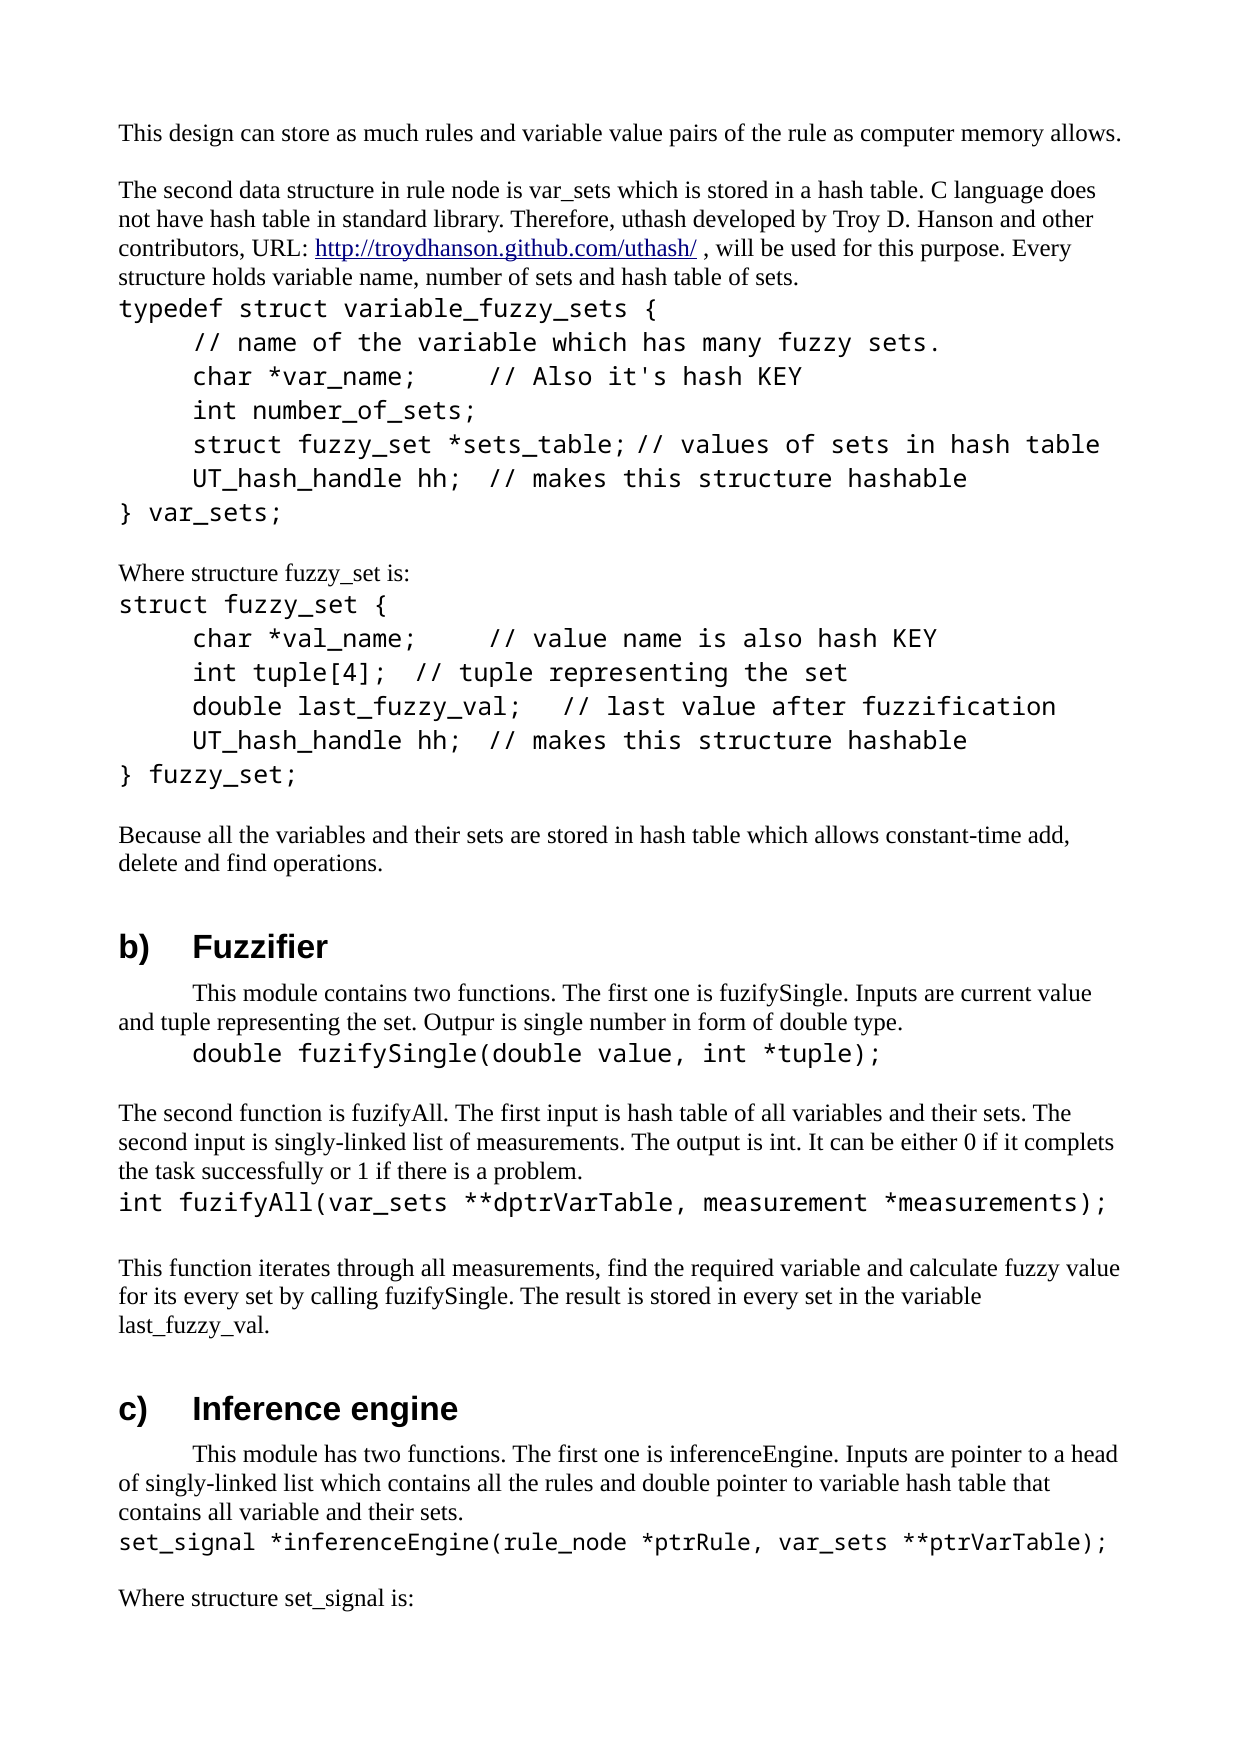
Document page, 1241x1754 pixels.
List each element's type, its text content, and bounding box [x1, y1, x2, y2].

text typedef struct variable_fuzzy_sets { [118, 291, 1122, 325]
text char *var_name; // Also it's hash KEY [118, 359, 1122, 393]
text int tuple[4]; // tuple representing the set [118, 655, 1122, 689]
subtitle Inference engine [118, 1388, 1122, 1427]
text This module has two functions. The first one is inferenceEngine. Inputs are pointer to a head of singly-linked list which contains all the rules and double pointer to variable hash table that contains all variable and their sets. [118, 1439, 1122, 1526]
text struct fuzzy_set *sets_table; // values of sets in hash table [118, 427, 1122, 461]
text Where structure set_signal is: [118, 1583, 1122, 1612]
text int fuzifyAll(var_sets **dptrVarTable, measurement *measurements); [118, 1184, 1122, 1218]
text } fuzzy_set; [118, 757, 1122, 791]
text This function iterates through all measurements, find the required variable and calculate fuzzy value for its every set by calling fuzifySingle. The result is stored in every set in the variable last_fuzzy_val. [118, 1253, 1122, 1339]
text The second function is fuzifyAll. The first input is hash table of all variables and their sets. The second input is singly-linked list of measurements. The output is int. It can be either 0 if it complets the task successfully or 1 if there is a problem. [118, 1098, 1122, 1184]
text struct fuzzy_set { [118, 587, 1122, 621]
text double last_fuzzy_val; // last value after fuzzification [118, 689, 1122, 723]
text // name of the variable which has many fuzzy sets. [118, 325, 1122, 359]
text set_signal *inferenceEngine(rule_node *ptrRule, var_sets **ptrVarTable); [118, 1526, 1122, 1557]
subtitle Fuzzifier [118, 927, 1122, 965]
text Where structure fuzzy_set is: [118, 558, 1122, 587]
text char *val_name; // value name is also hash KEY [118, 621, 1122, 655]
text UT_hash_handle hh; // makes this structure hashable [118, 461, 1122, 495]
text double fuzifySingle(double value, int *tuple); [118, 1035, 1122, 1069]
text UT_hash_handle hh; // makes this structure hashable [118, 723, 1122, 757]
text The second data structure in rule node is var_sets which is stored in a hash table. C language does not have hash table in standard library. Therefore, uthash developed by Troy D. Hanson and other contributors, URL: http://troydhanson.github.com/uthash/ , will be used for this purpose. Every structure holds variable name, number of sets and hash table of sets. [118, 176, 1122, 291]
text } var_sets; [118, 495, 1122, 529]
text int number_of_sets; [118, 393, 1122, 427]
text Because all the variables and their sets are stored in hash table which allows constant-time add, delete and find operations. [118, 820, 1122, 877]
text This design can store as much rules and variable value pairs of the rule as computer memory allows. [118, 118, 1122, 147]
text This module contains two functions. The first one is fuzifySingle. Inputs are current value and tuple representing the set. Outpur is single number in form of double type. [118, 978, 1122, 1035]
